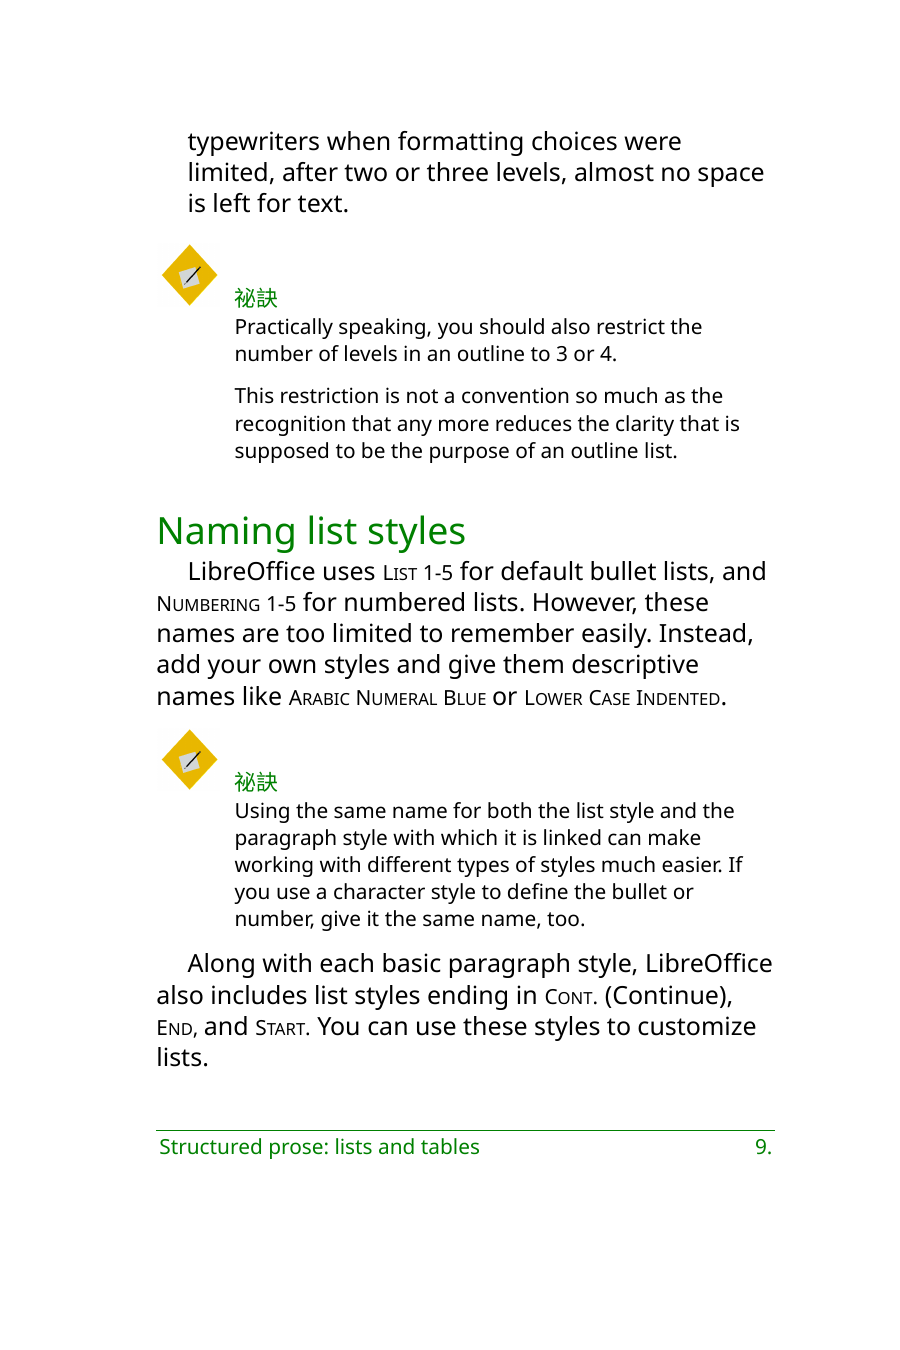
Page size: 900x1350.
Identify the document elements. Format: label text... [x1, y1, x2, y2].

list typewriters when formatting choices were limited, after two or three levels, almost no space is left for text. [156, 125, 775, 219]
picture [157, 728, 220, 791]
text This restriction is not a convention so much as the recognition that any more reduces the clarity that is supposed to be the purpose of an outline list. [234, 382, 775, 463]
picture [157, 243, 220, 307]
text Practically speaking, you should also restrict the number of levels in an outline to 3 or 4. [234, 312, 775, 367]
subtitle Naming list styles [156, 504, 775, 555]
text Along with each basic paragraph style, LibreOffice also includes list styles ending in Cont. (Continue), End, and Start. You can use these styles to customize lists. [156, 948, 775, 1073]
list 祕訣 [156, 727, 775, 797]
text Using the same name for both the list style and the paragraph style with which it is linked can make working with different types of styles much easier. If you use a character style to define the bullet or number, give it the same name, too. [234, 797, 775, 932]
text LibreOffice uses List 1-5 for default bullet lists, and Numbering 1-5 for numbered lists. However, these names are too limited to remember easily. Instead, add your own styles and give them descriptive names like Arabic Numeral Blue or Lower Case Indented. [156, 555, 775, 711]
list 祕訣 [156, 243, 775, 312]
